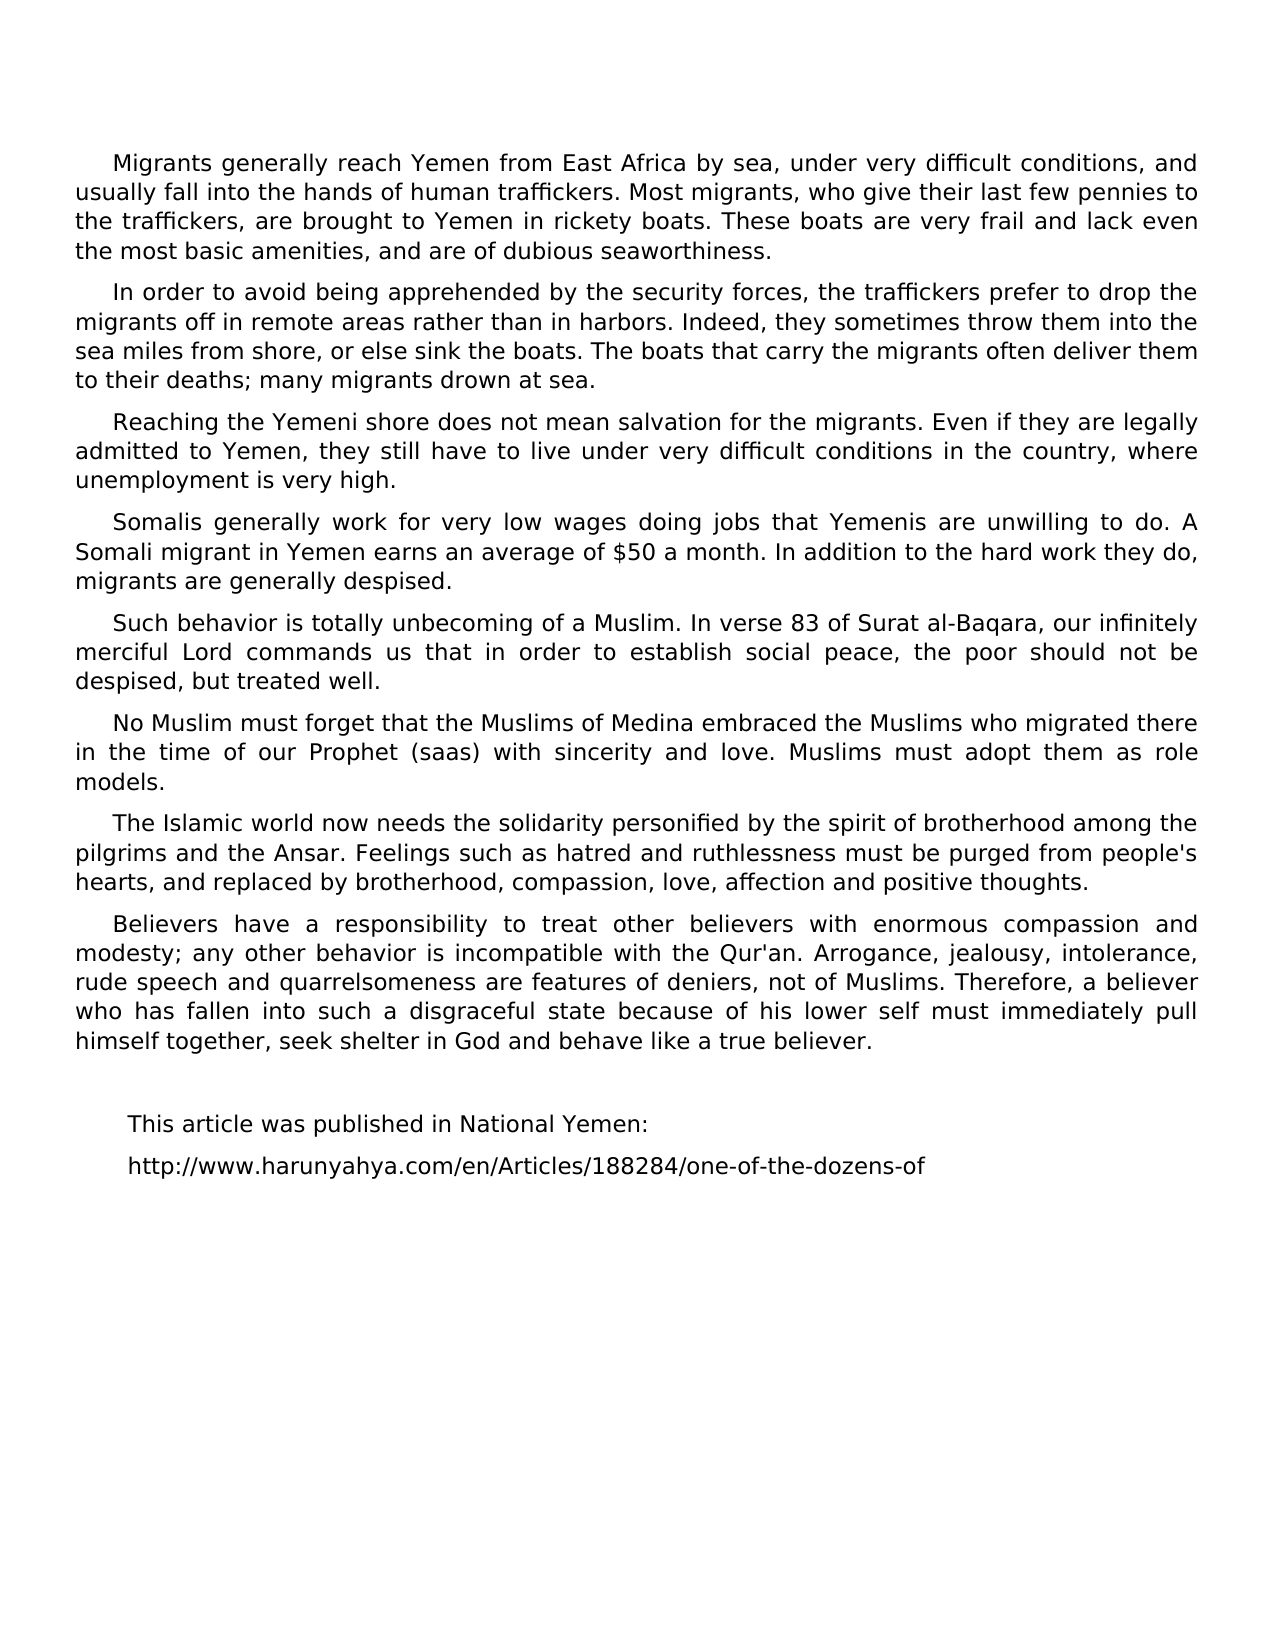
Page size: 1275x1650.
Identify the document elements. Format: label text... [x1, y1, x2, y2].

text The Islamic world now needs the solidarity personified by the spirit of brotherhood among the pilgrims and the Ansar. Feelings such as hatred and ruthlessness must be purged from people's hearts, and replaced by brotherhood, compassion, love, affection and positive thoughts. [75, 810, 1200, 896]
text Such behavior is totally unbecoming of a Muslim. In verse 83 of Surat al-Baqara, our infinitely merciful Lord commands us that in order to establish social peace, the poor should not be despised, but treated well. [75, 610, 1200, 695]
text Migrants generally reach Yemen from East Africa by sea, under very difficult conditions, and usually fall into the hands of human traffickers. Most migrants, who give their last few pennies to the traffickers, are brought to Yemen in rickety boats. These boats are very frail and lack even the most basic amenities, and are of dubious seaworthiness. [75, 150, 1200, 264]
text Believers have a responsibility to treat other believers with enormous compassion and modesty; any other behavior is incompatible with the Qur'an. Arrogance, jealousy, intolerance, rude speech and quarrelsomeness are features of deniers, not of Muslims. Therefore, a believer who has fallen into such a disgraceful state because of his lower self must immediately pull himself together, seek shelter in God and behave like a true believer. [75, 911, 1200, 1054]
text This article was published in National Yemen: [127, 1111, 1177, 1138]
text In order to avoid being apprehended by the security forces, the traffickers prefer to drop the migrants off in remote areas rather than in harbors. Indeed, they sometimes throw them into the sea miles from shore, or else sink the boats. The boats that carry the migrants often deliver them to their deaths; many migrants drown at sea. [75, 279, 1200, 394]
text Somalis generally work for very low wages doing jobs that Yemenis are unwilling to do. A Somali migrant in Yemen earns an average of $50 a month. In addition to the hard work they do, migrants are generally despised. [75, 509, 1200, 595]
text Reaching the Yemeni shore does not mean salvation for the migrants. Even if they are legally admitted to Yemen, they still have to live under very difficult conditions in the country, where unemployment is very high. [75, 409, 1200, 494]
text No Muslim must forget that the Muslims of Medina embraced the Muslims who migrated there in the time of our Prophet (saas) with sincerity and love. Muslims must adopt them as role models. [75, 710, 1200, 795]
text http://www.harunyahya.com/en/Articles/188284/one-of-the-dozens-of [127, 1153, 1177, 1180]
